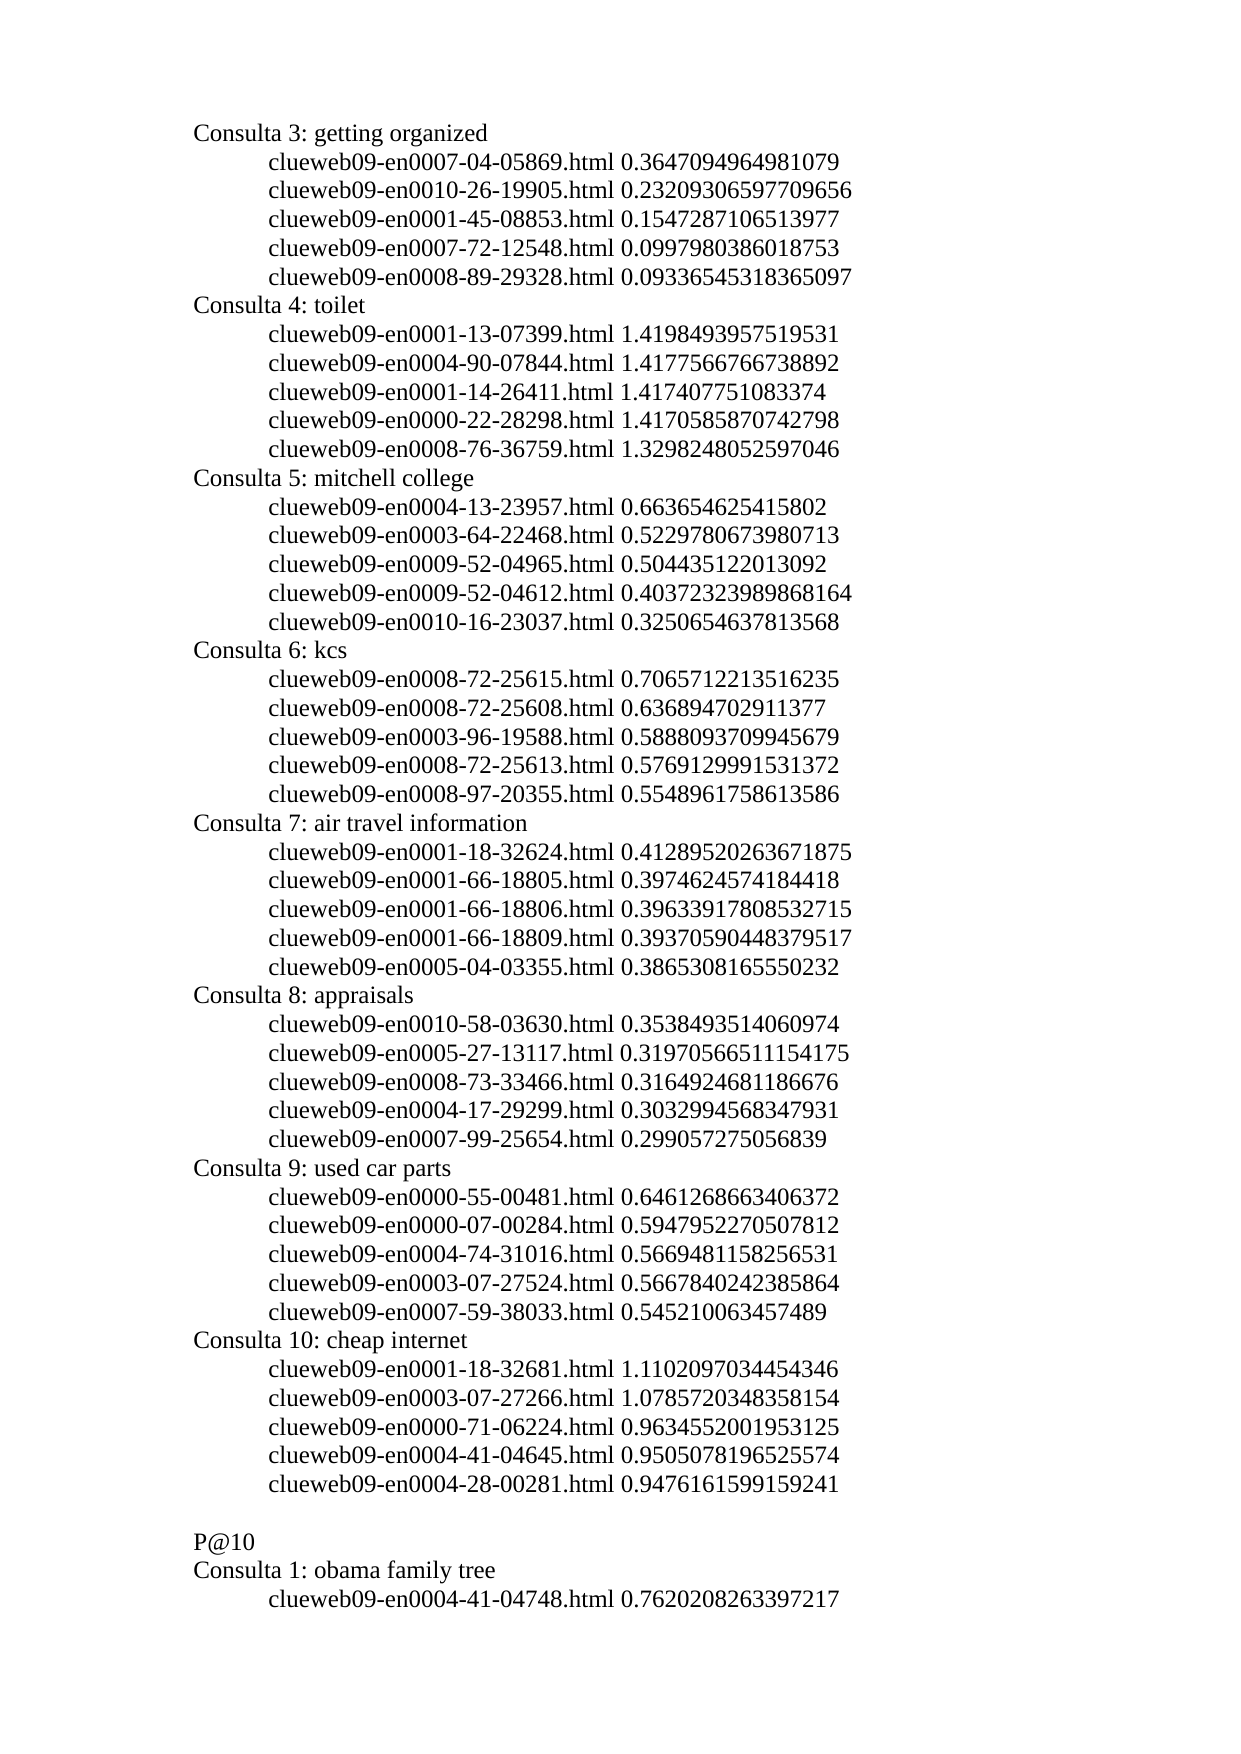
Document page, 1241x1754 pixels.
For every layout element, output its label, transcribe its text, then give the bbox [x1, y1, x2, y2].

text clueweb09-en0005-27-13117.html 0.31970566511154175 [118, 1038, 1122, 1067]
text clueweb09-en0004-28-00281.html 0.9476161599159241 [118, 1469, 1122, 1498]
text Consulta 5: mitchell college [118, 463, 1122, 492]
text clueweb09-en0000-07-00284.html 0.5947952270507812 [118, 1211, 1122, 1239]
text clueweb09-en0001-18-32624.html 0.41289520263671875 [118, 837, 1122, 866]
text clueweb09-en0003-96-19588.html 0.5888093709945679 [118, 722, 1122, 751]
text clueweb09-en0009-52-04612.html 0.40372323989868164 [118, 578, 1122, 607]
text clueweb09-en0010-58-03630.html 0.3538493514060974 [118, 1009, 1122, 1038]
text clueweb09-en0007-72-12548.html 0.0997980386018753 [118, 233, 1122, 262]
text clueweb09-en0004-13-23957.html 0.663654625415802 [118, 492, 1122, 521]
text clueweb09-en0007-04-05869.html 0.3647094964981079 [118, 147, 1122, 176]
text Consulta 7: air travel information [118, 808, 1122, 837]
text clueweb09-en0000-55-00481.html 0.6461268663406372 [118, 1182, 1122, 1211]
text clueweb09-en0004-17-29299.html 0.3032994568347931 [118, 1096, 1122, 1124]
text clueweb09-en0004-90-07844.html 1.4177566766738892 [118, 348, 1122, 377]
text clueweb09-en0001-66-18809.html 0.39370590448379517 [118, 923, 1122, 952]
text clueweb09-en0000-71-06224.html 0.9634552001953125 [118, 1412, 1122, 1441]
text clueweb09-en0001-66-18805.html 0.3974624574184418 [118, 866, 1122, 894]
text P@10 [118, 1527, 1122, 1556]
text clueweb09-en0004-41-04748.html 0.7620208263397217 [118, 1584, 1122, 1613]
text clueweb09-en0004-74-31016.html 0.5669481158256531 [118, 1239, 1122, 1268]
text clueweb09-en0001-18-32681.html 1.1102097034454346 [118, 1354, 1122, 1383]
text clueweb09-en0010-16-23037.html 0.3250654637813568 [118, 607, 1122, 636]
text Consulta 3: getting organized [118, 118, 1122, 147]
text clueweb09-en0010-26-19905.html 0.23209306597709656 [118, 176, 1122, 204]
text clueweb09-en0008-73-33466.html 0.3164924681186676 [118, 1067, 1122, 1096]
text clueweb09-en0008-72-25613.html 0.5769129991531372 [118, 751, 1122, 779]
text clueweb09-en0008-72-25608.html 0.636894702911377 [118, 693, 1122, 722]
text clueweb09-en0000-22-28298.html 1.4170585870742798 [118, 406, 1122, 434]
text clueweb09-en0001-66-18806.html 0.39633917808532715 [118, 894, 1122, 923]
text Consulta 8: appraisals [118, 981, 1122, 1009]
text Consulta 1: obama family tree [118, 1556, 1122, 1584]
text clueweb09-en0008-76-36759.html 1.3298248052597046 [118, 434, 1122, 463]
text Consulta 4: toilet [118, 291, 1122, 319]
text clueweb09-en0003-07-27266.html 1.0785720348358154 [118, 1383, 1122, 1412]
text clueweb09-en0003-07-27524.html 0.5667840242385864 [118, 1268, 1122, 1297]
text clueweb09-en0001-45-08853.html 0.1547287106513977 [118, 204, 1122, 233]
text clueweb09-en0001-14-26411.html 1.417407751083374 [118, 377, 1122, 406]
text Consulta 6: kcs [118, 636, 1122, 664]
text clueweb09-en0004-41-04645.html 0.9505078196525574 [118, 1441, 1122, 1469]
text clueweb09-en0008-72-25615.html 0.7065712213516235 [118, 664, 1122, 693]
text clueweb09-en0005-04-03355.html 0.3865308165550232 [118, 952, 1122, 981]
text clueweb09-en0008-97-20355.html 0.5548961758613586 [118, 779, 1122, 808]
text Consulta 10: cheap internet [118, 1326, 1122, 1354]
text clueweb09-en0007-99-25654.html 0.299057275056839 [118, 1124, 1122, 1153]
text Consulta 9: used car parts [118, 1153, 1122, 1182]
text clueweb09-en0003-64-22468.html 0.5229780673980713 [118, 521, 1122, 549]
text clueweb09-en0008-89-29328.html 0.09336545318365097 [118, 262, 1122, 291]
text clueweb09-en0007-59-38033.html 0.545210063457489 [118, 1297, 1122, 1326]
text clueweb09-en0001-13-07399.html 1.4198493957519531 [118, 319, 1122, 348]
text clueweb09-en0009-52-04965.html 0.504435122013092 [118, 549, 1122, 578]
